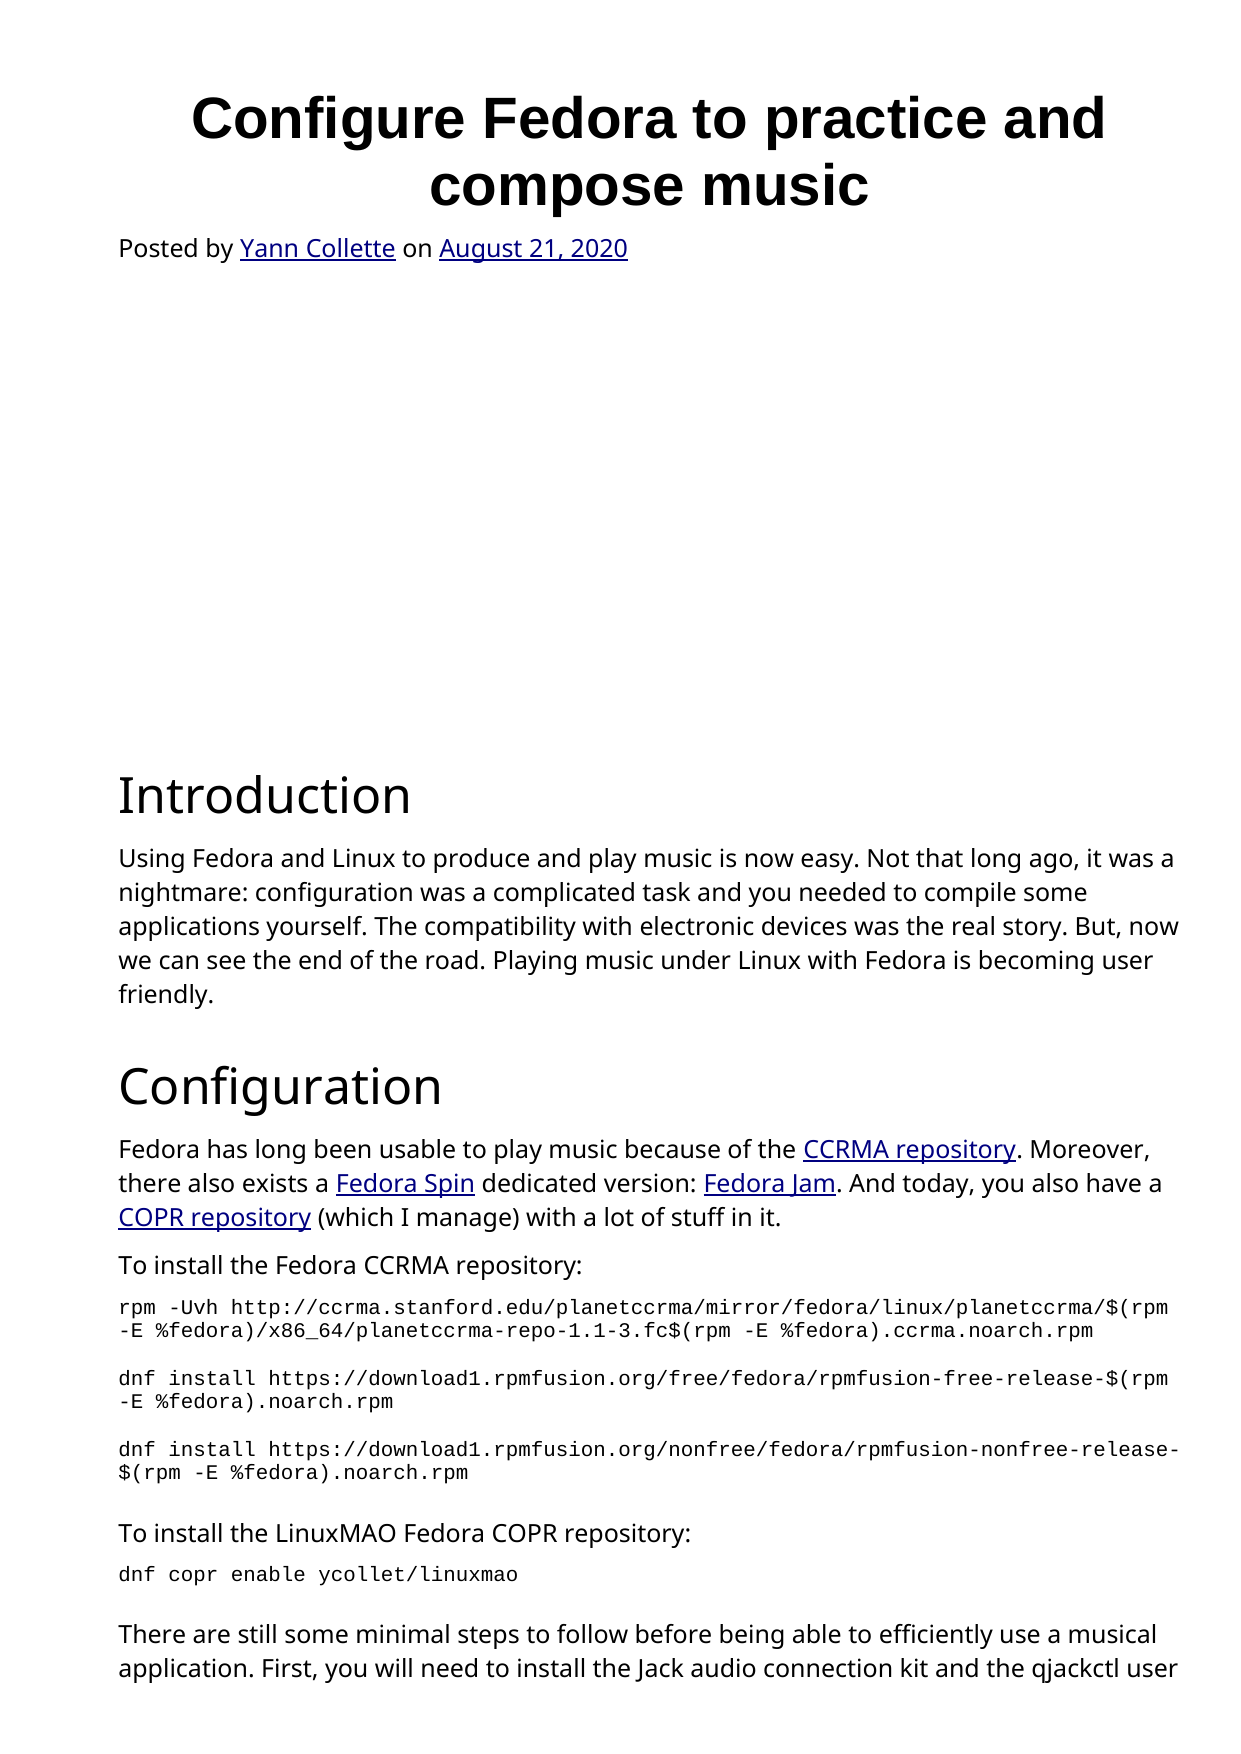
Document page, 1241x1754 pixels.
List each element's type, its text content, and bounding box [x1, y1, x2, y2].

subtitle Configuration [118, 1051, 1181, 1119]
text Fedora has long been usable to play music because of the CCRMA repository. Moreover, there also exists a Fedora Spin dedicated version: Fedora Jam. And today, you also have a COPR repository (which I manage) with a lot of stuff in it. [118, 1131, 1181, 1233]
text rpm -Uvh http://ccrma.stanford.edu/planetccrma/mirror/fedora/linux/planetccrma/$(rpm -E %fedora)/x86_64/planetccrma-repo-1.1-3.fc$(rpm -E %fedora).ccrma.noarch.rpm [118, 1297, 1181, 1344]
text There are still some minimal steps to follow before being able to efficiently use a musical application. First, you will need to install the Jack audio connection kit and the qjackctl user [118, 1617, 1181, 1685]
subtitle Introduction [118, 760, 1181, 828]
text dnf install https://download1.rpmfusion.org/free/fedora/rpmfusion-free-release-$(rpm -E %fedora).noarch.rpm [118, 1368, 1181, 1415]
text To install the LinuxMAO Fedora COPR repository: [118, 1515, 1181, 1549]
text Posted by Yann Collette on August 21, 2020 [118, 231, 1181, 265]
title Configure Fedora to practice and compose music [118, 84, 1181, 218]
text dnf install https://download1.rpmfusion.org/nonfree/fedora/rpmfusion-nonfree-release-$(rpm -E %fedora).noarch.rpm [118, 1438, 1181, 1486]
text Using Fedora and Linux to produce and play music is now easy. Not that long ago, it was a nightmare: configuration was a complicated task and you needed to compile some applications yourself. The compatibility with electronic devices was the real story. But, now we can see the end of the road. Playing music under Linux with Fedora is becoming user friendly. [118, 841, 1181, 1011]
text dnf copr enable ycollet/linuxmao [118, 1564, 1181, 1588]
text To install the Fedora CCRMA repository: [118, 1248, 1181, 1282]
